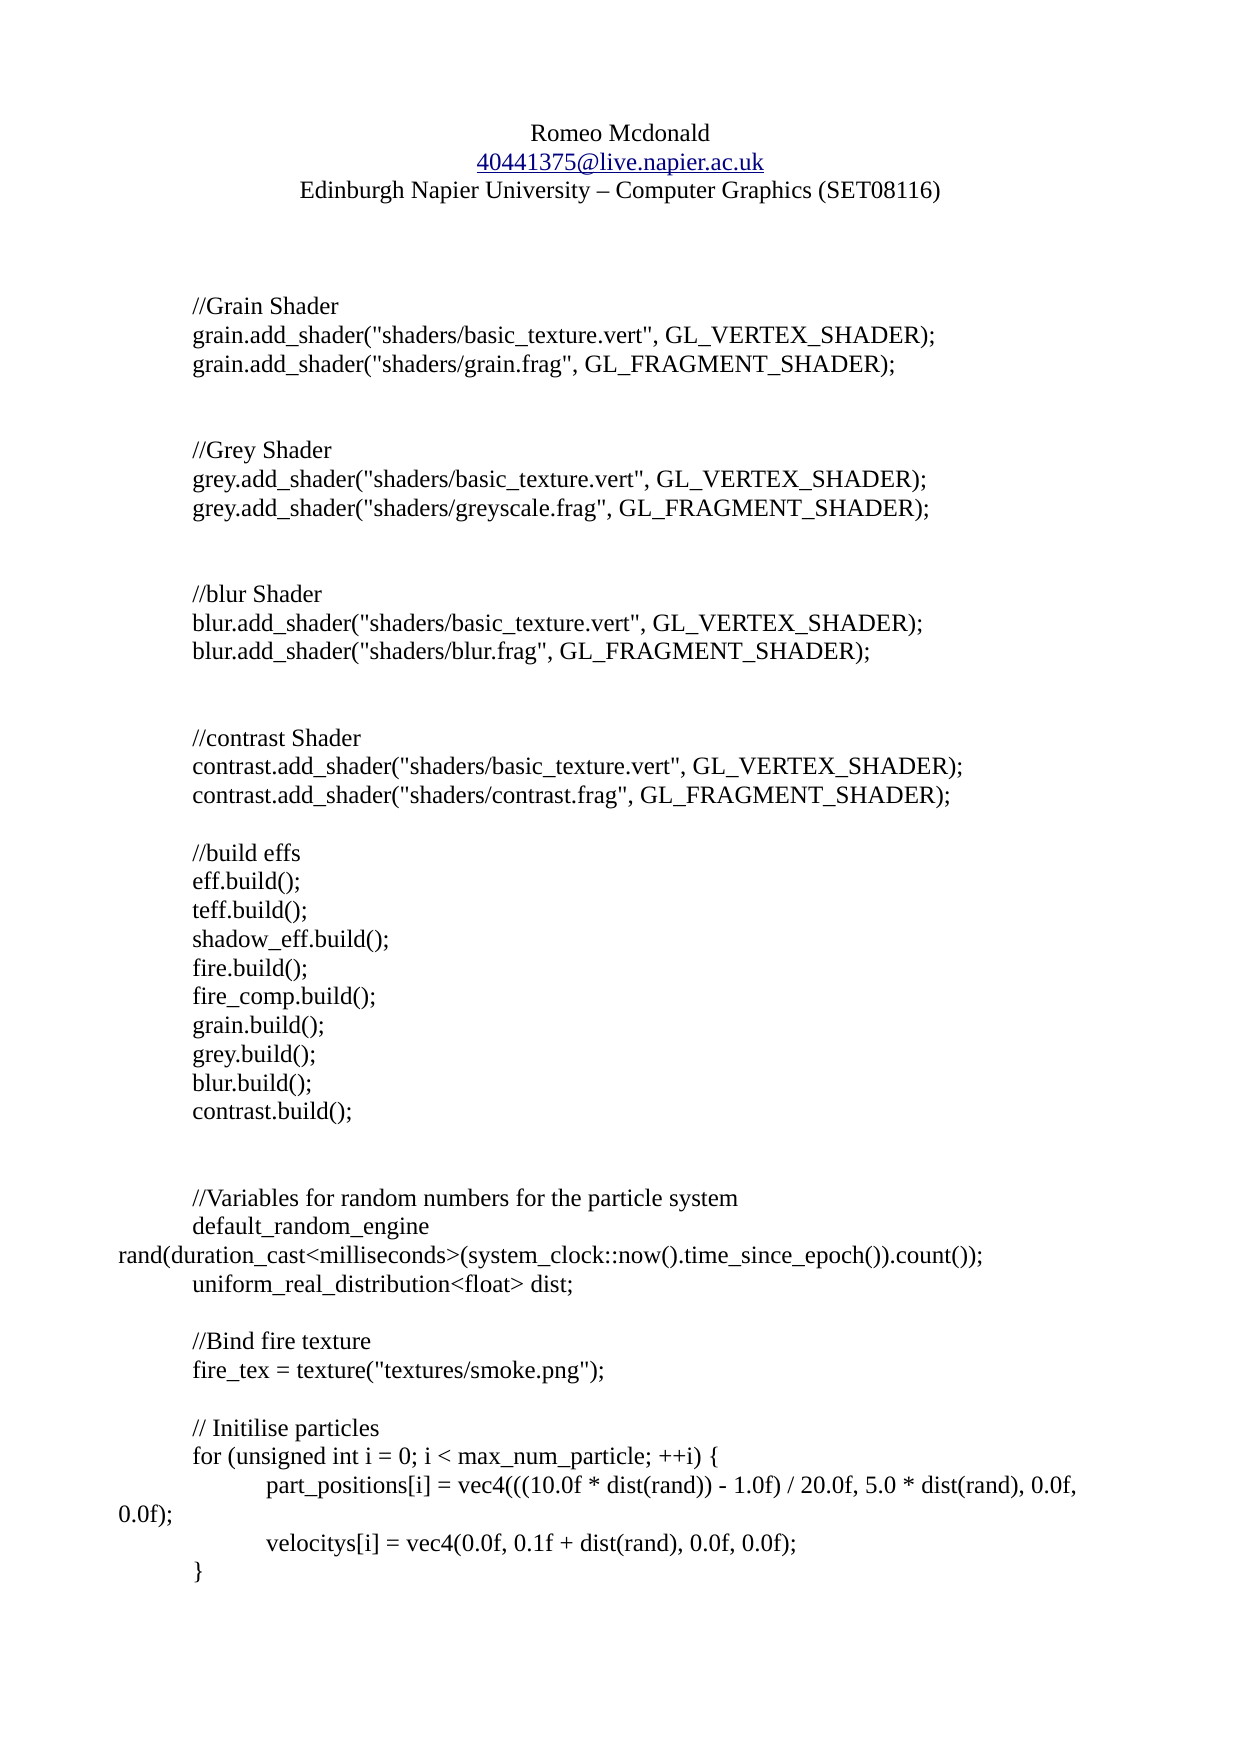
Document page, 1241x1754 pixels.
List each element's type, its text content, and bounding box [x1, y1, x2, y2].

text for (unsigned int i = 0; i < max_num_particle; ++i) { [118, 1441, 1122, 1470]
text grey.add_shader("shaders/greyscale.frag", GL_FRAGMENT_SHADER); [118, 493, 1122, 521]
text //Grey Shader [118, 435, 1122, 464]
text velocitys[i] = vec4(0.0f, 0.1f + dist(rand), 0.0f, 0.0f); [118, 1528, 1122, 1556]
text shadow_eff.build(); [118, 924, 1122, 953]
text //blur Shader [118, 579, 1122, 608]
text // Initilise particles [118, 1413, 1122, 1441]
text grain.add_shader("shaders/grain.frag", GL_FRAGMENT_SHADER); [118, 349, 1122, 378]
text contrast.add_shader("shaders/contrast.frag", GL_FRAGMENT_SHADER); [118, 780, 1122, 809]
text teff.build(); [118, 895, 1122, 924]
text } [118, 1556, 1122, 1585]
text blur.add_shader("shaders/blur.frag", GL_FRAGMENT_SHADER); [118, 636, 1122, 665]
text fire.build(); [118, 953, 1122, 981]
text uniform_real_distribution<float> dist; [118, 1269, 1122, 1298]
text grey.build(); [118, 1039, 1122, 1068]
text grain.build(); [118, 1010, 1122, 1039]
text contrast.build(); [118, 1096, 1122, 1125]
text part_positions[i] = vec4(((10.0f * dist(rand)) - 1.0f) / 20.0f, 5.0 * dist(rand), 0.0f, 0.0f); [118, 1470, 1122, 1528]
text eff.build(); [118, 866, 1122, 895]
text //Bind fire texture [118, 1326, 1122, 1355]
text fire_comp.build(); [118, 981, 1122, 1010]
text blur.build(); [118, 1068, 1122, 1096]
text fire_tex = texture("textures/smoke.png"); [118, 1355, 1122, 1384]
text grain.add_shader("shaders/basic_texture.vert", GL_VERTEX_SHADER); [118, 320, 1122, 349]
text contrast.add_shader("shaders/basic_texture.vert", GL_VERTEX_SHADER); [118, 751, 1122, 780]
text //Grain Shader [118, 291, 1122, 320]
text //build effs [118, 838, 1122, 866]
text //Variables for random numbers for the particle system [118, 1183, 1122, 1211]
text //contrast Shader [118, 723, 1122, 751]
text grey.add_shader("shaders/basic_texture.vert", GL_VERTEX_SHADER); [118, 464, 1122, 493]
text blur.add_shader("shaders/basic_texture.vert", GL_VERTEX_SHADER); [118, 608, 1122, 636]
text default_random_engine rand(duration_cast<milliseconds>(system_clock::now().time_since_epoch()).count()); [118, 1211, 1122, 1269]
